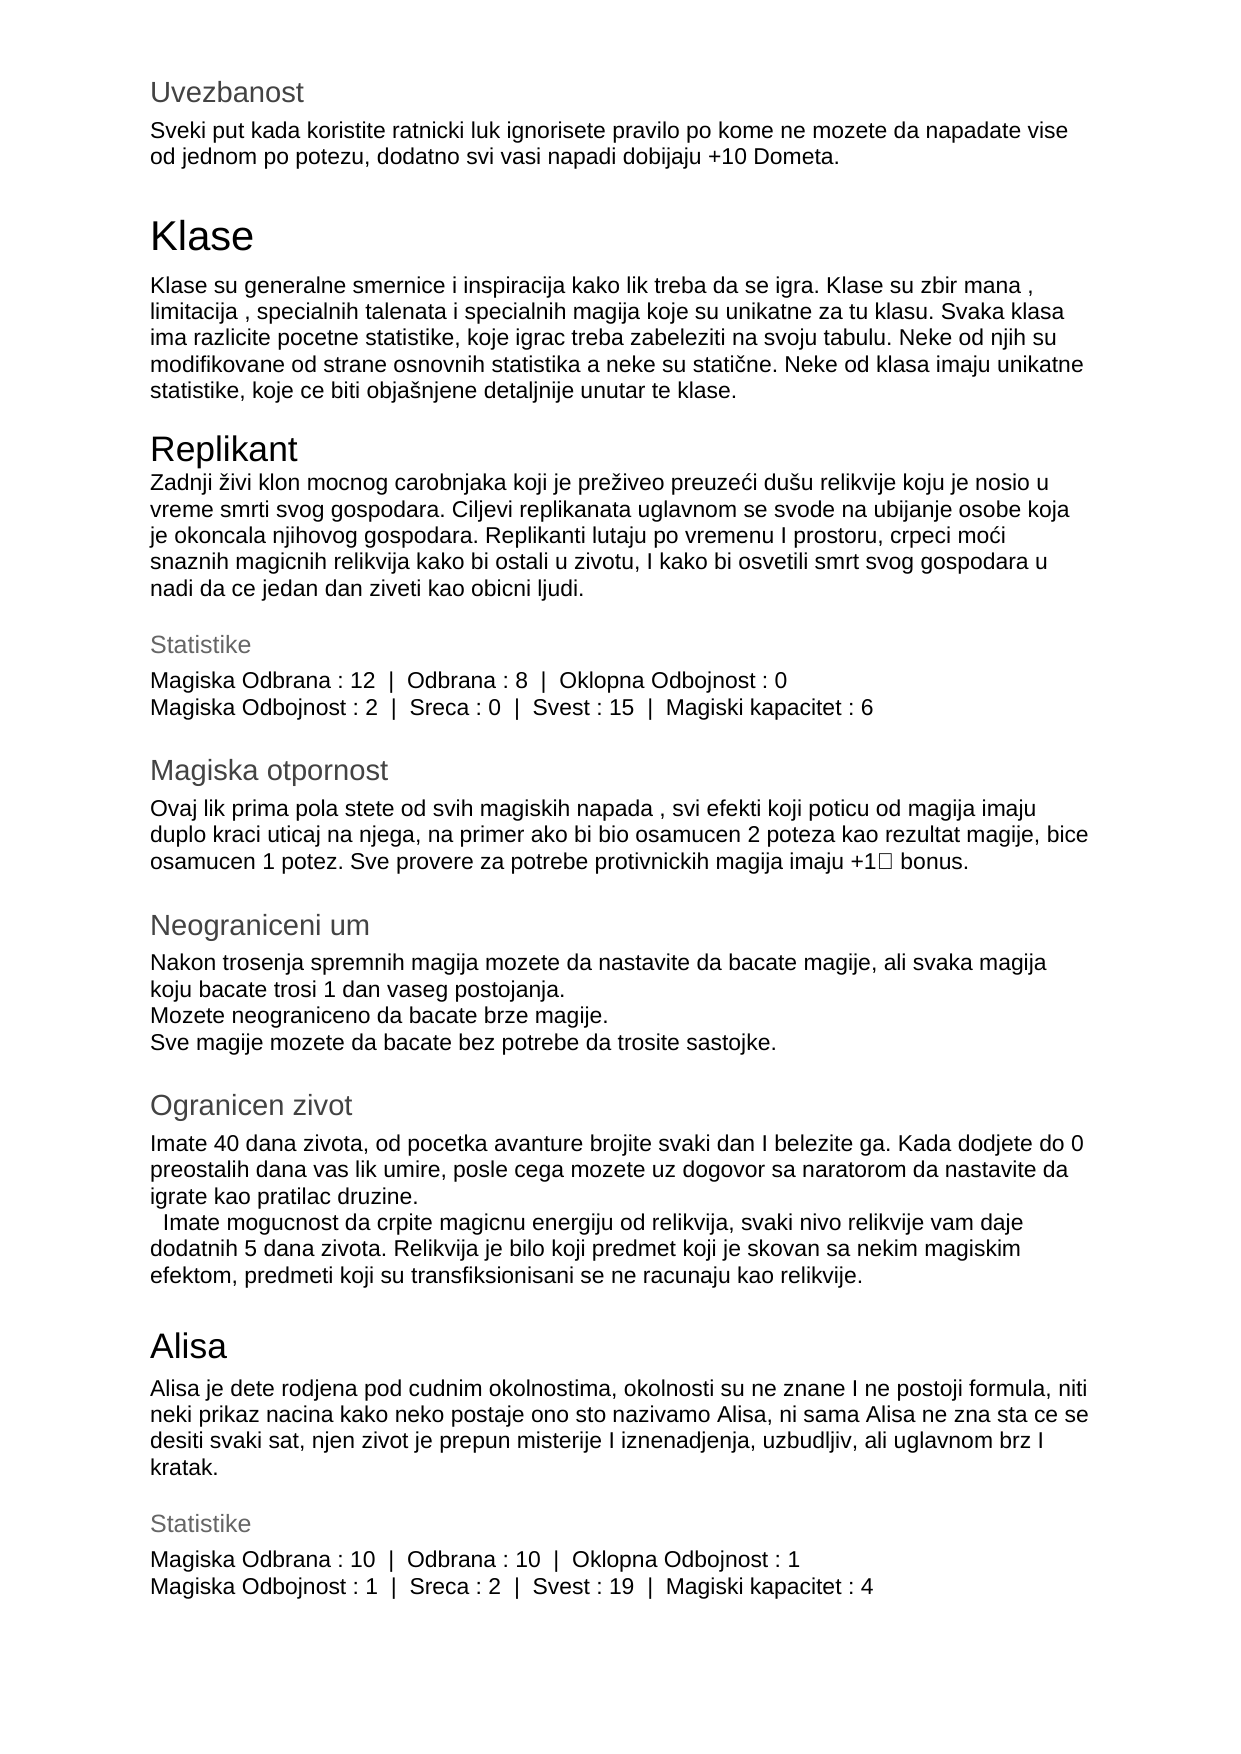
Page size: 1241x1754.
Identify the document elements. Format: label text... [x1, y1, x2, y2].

text Replikant [150, 428, 1091, 469]
subtitle Klase [150, 211, 1091, 259]
subtitle Alisa [150, 1326, 1091, 1366]
text Magiska Odbrana : 10 | Odbrana : 10 | Oklopna Odbojnost : 1 [150, 1546, 1091, 1573]
text Imate mogucnost da crpite magicnu energiju od relikvija, svaki nivo relikvije vam daje dodatnih 5 dana zivota. Relikvija je bilo koji predmet koji je skovan sa nekim magiskim efektom, predmeti koji su transfiksionisani se ne racunaju kao relikvije. [150, 1209, 1091, 1288]
subtitle Magiska otpornost [150, 753, 1091, 787]
text Magiska Odbojnost : 2 | Sreca : 0 | Svest : 15 | Magiski kapacitet : 6 [150, 693, 1091, 720]
subtitle Ogranicen zivot [150, 1088, 1091, 1122]
text Klase su generalne smernice i inspiracija kako lik treba da se igra. Klase su zbir mana , limitacija , specialnih talenata i specialnih magija koje su unikatne za tu klasu. Svaka klasa ima razlicite pocetne statistike, koje igrac treba zabeleziti na svoju tabulu. Neke od njih su modifikovane od strane osnovnih statistika a neke su statične. Neke od klasa imaju unikatne statistike, koje ce biti objašnjene detaljnije unutar te klase. [150, 272, 1091, 403]
subtitle Neograniceni um [150, 907, 1091, 941]
text Ovaj lik prima pola stete od svih magiskih napada , svi efekti koji poticu od magija imaju duplo kraci uticaj na njega, na primer ako bi bio osamucen 2 poteza kao rezultat magije, bice osamucen 1 potez. Sve provere za potrebe protivnickih magija imaju +1🎲 bonus. [150, 795, 1091, 874]
text Imate 40 dana zivota, od pocetka avanture brojite svaki dan I belezite ga. Kada dodjete do 0 preostalih dana vas lik umire, posle cega mozete uz dogovor sa naratorom da nastavite da igrate kao pratilac druzine. [150, 1130, 1091, 1209]
text Alisa je dete rodjena pod cudnim okolnostima, okolnosti su ne znane I ne postoji formula, niti neki prikaz nacina kako neko postaje ono sto nazivamo Alisa, ni sama Alisa ne zna sta ce se desiti svaki sat, njen zivot je prepun misterije I iznenadjenja, uzbudljiv, ali uglavnom brz I kratak. [150, 1375, 1091, 1480]
text Magiska Odbojnost : 1 | Sreca : 2 | Svest : 19 | Magiski kapacitet : 4 [150, 1573, 1091, 1599]
text Magiska Odbrana : 12 | Odbrana : 8 | Oklopna Odbojnost : 0 [150, 667, 1091, 693]
text Sve magije mozete da bacate bez potrebe da trosite sastojke. [150, 1028, 1091, 1055]
text Sveki put kada koristite ratnicki luk ignorisete pravilo po kome ne mozete da napadate vise od jednom po potezu, dodatno svi vasi napadi dobijaju +10 Dometa. [150, 117, 1091, 169]
subtitle Statistike [150, 630, 1091, 659]
text Zadnji živi klon mocnog carobnjaka koji je preživeo preuzeći dušu relikvije koju je nosio u vreme smrti svog gospodara. Ciljevi replikanata uglavnom se svode na ubijanje osobe koja je okoncala njihovog gospodara. Replikanti lutaju po vremenu I prostoru, crpeci moći snaznih magicnih relikvija kako bi ostali u zivotu, I kako bi osvetili smrt svog gospodara u nadi da ce jedan dan ziveti kao obicni ljudi. [150, 469, 1091, 601]
text Mozete neograniceno da bacate brze magije. [150, 1002, 1091, 1028]
text Nakon trosenja spremnih magija mozete da nastavite da bacate magije, ali svaka magija koju bacate trosi 1 dan vaseg postojanja. [150, 949, 1091, 1002]
subtitle Statistike [150, 1509, 1091, 1538]
subtitle Uvezbanost [150, 75, 1091, 108]
